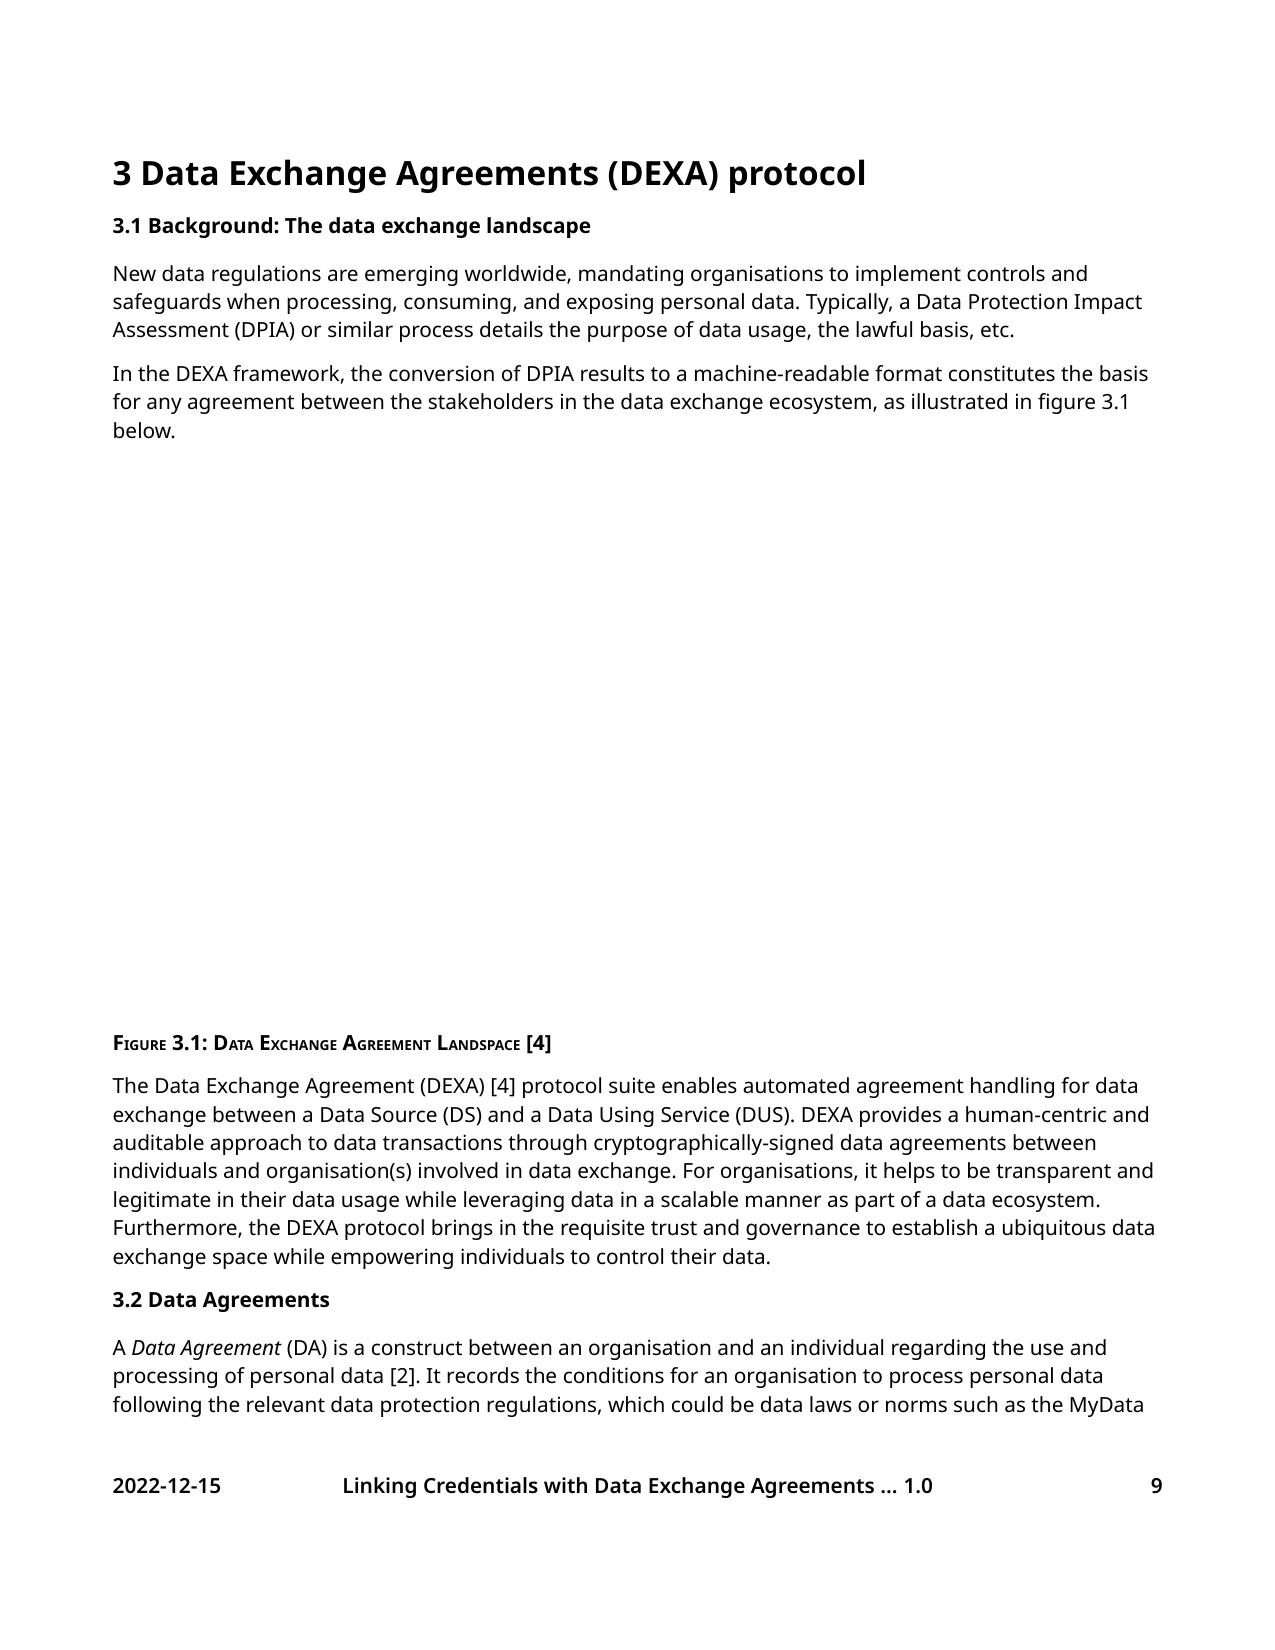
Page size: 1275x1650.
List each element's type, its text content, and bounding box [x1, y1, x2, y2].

subtitle 3 Data Exchange Agreements (DEXA) protocol [112, 150, 1162, 195]
text New data regulations are emerging worldwide, mandating organisations to implement controls and safeguards when processing, consuming, and exposing personal data. Typically, a Data Protection Impact Assessment (DPIA) or similar process details the purpose of data usage, the lawful basis, etc. [112, 259, 1162, 344]
subtitle 3.1 Background: The data exchange landscape [112, 211, 1162, 239]
subtitle 3.2 Data Agreements [112, 1285, 1162, 1314]
text Figure 3.1: Data Exchange Agreement Landspace [4] [112, 1028, 1162, 1056]
text In the DEXA framework, the conversion of DPIA results to a machine-readable format constitutes the basis for any agreement between the stakeholders in the data exchange ecosystem, as illustrated in figure 3.1 below. [112, 359, 1162, 444]
text A Data Agreement (DA) is a construct between an organisation and an individual regarding the use and processing of personal data [2]. It records the conditions for an organisation to process personal data following the relevant data protection regulations, which could be data laws or norms such as the MyData [112, 1333, 1162, 1418]
text The Data Exchange Agreement (DEXA) [4] protocol suite enables automated agreement handling for data exchange between a Data Source (DS) and a Data Using Service (DUS). DEXA provides a human-centric and auditable approach to data transactions through cryptographically-signed data agreements between individuals and organisation(s) involved in data exchange. For organisations, it helps to be transparent and legitimate in their data usage while leveraging data in a scalable manner as part of a data ecosystem. Furthermore, the DEXA protocol brings in the requisite trust and governance to establish a ubiquitous data exchange space while empowering individuals to control their data. [112, 1071, 1162, 1270]
